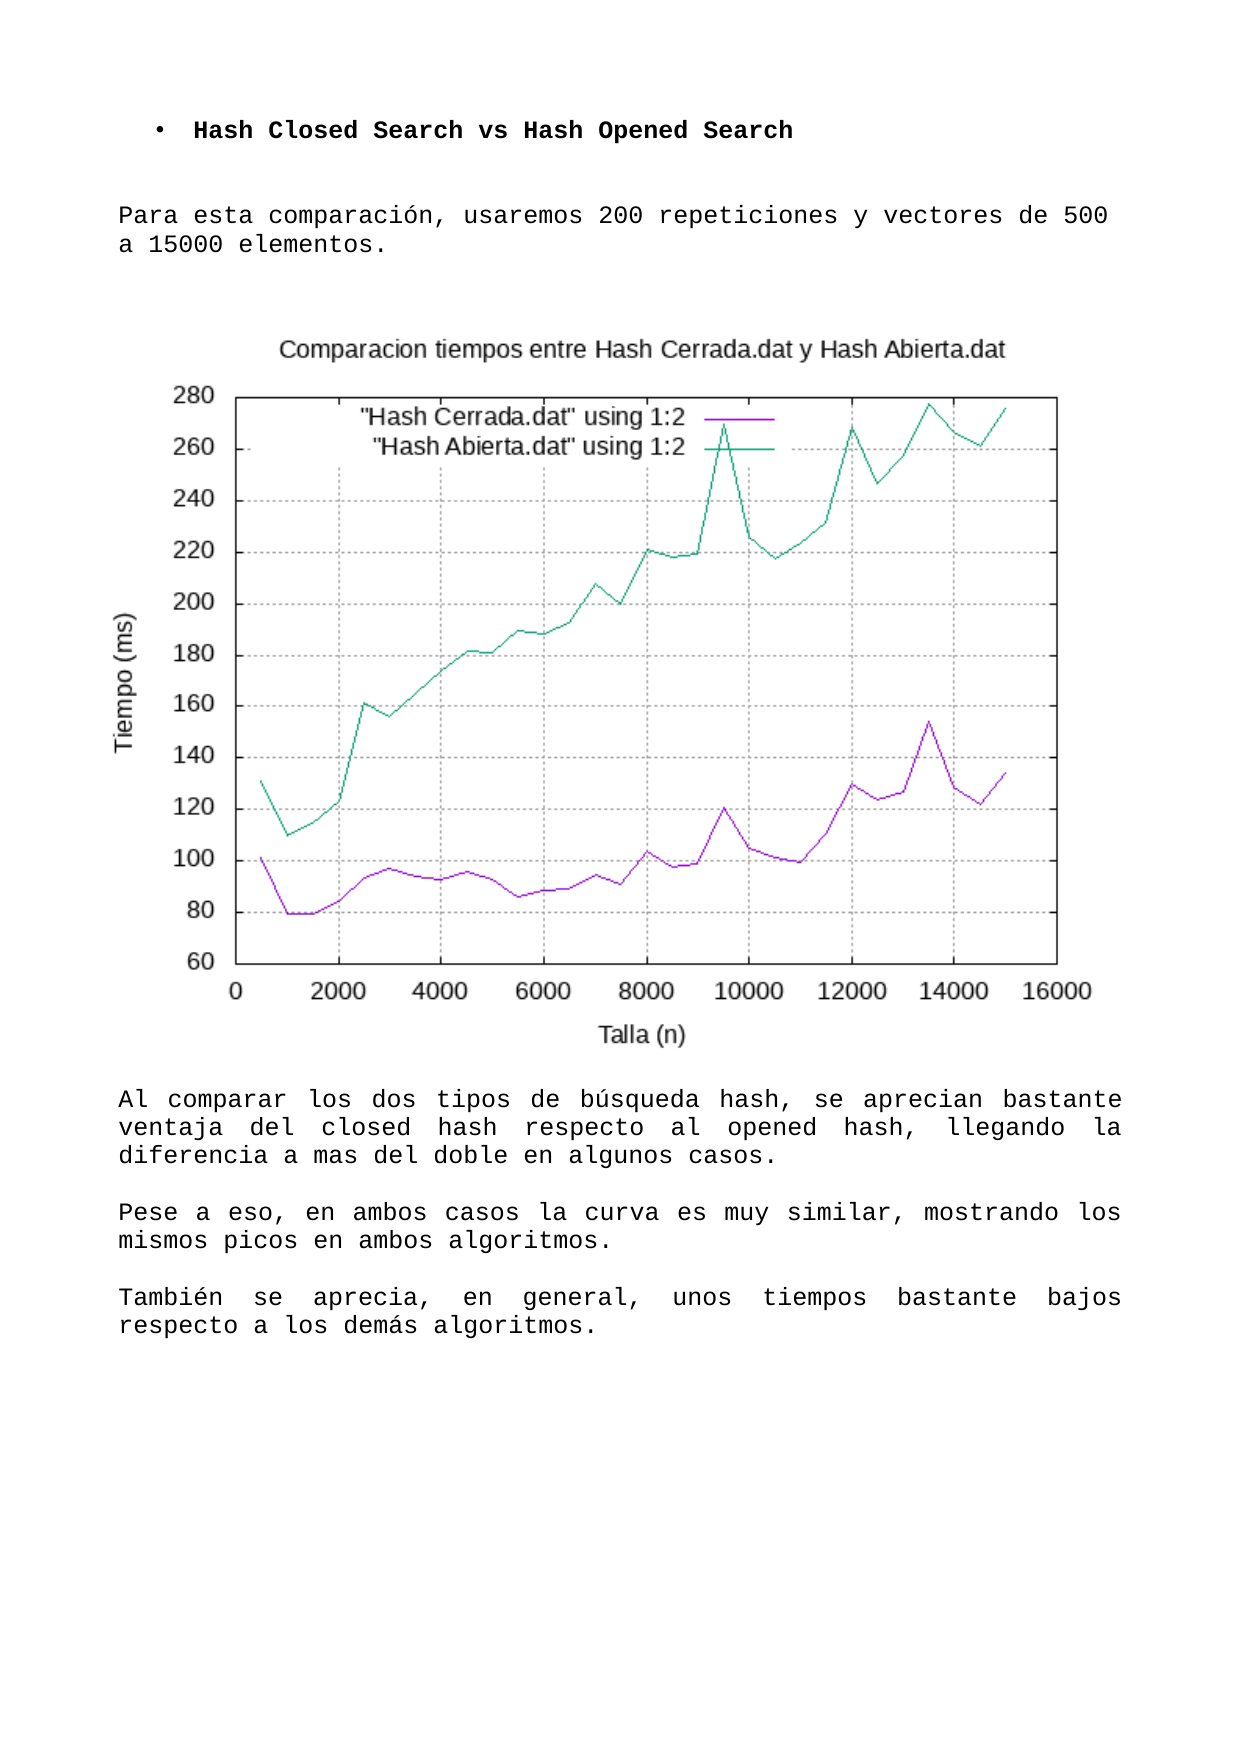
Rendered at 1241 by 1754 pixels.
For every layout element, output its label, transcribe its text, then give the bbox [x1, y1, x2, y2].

picture [104, 308, 1105, 1059]
list Hash Closed Search vs Hash Opened Search [156, 118, 1123, 146]
text Al comparar los dos tipos de búsqueda hash, se aprecian bastante ventaja del closed hash respecto al opened hash, llegando la diferencia a mas del doble en algunos casos. [118, 1086, 1123, 1171]
text Pese a eso, en ambos casos la curva es muy similar, mostrando los mismos picos en ambos algoritmos. [118, 1200, 1123, 1256]
text También se aprecia, en general, unos tiempos bastante bajos respecto a los demás algoritmos. [118, 1285, 1123, 1341]
text Para esta comparación, usaremos 200 repeticiones y vectores de 500 a 15000 elementos. [118, 203, 1123, 260]
